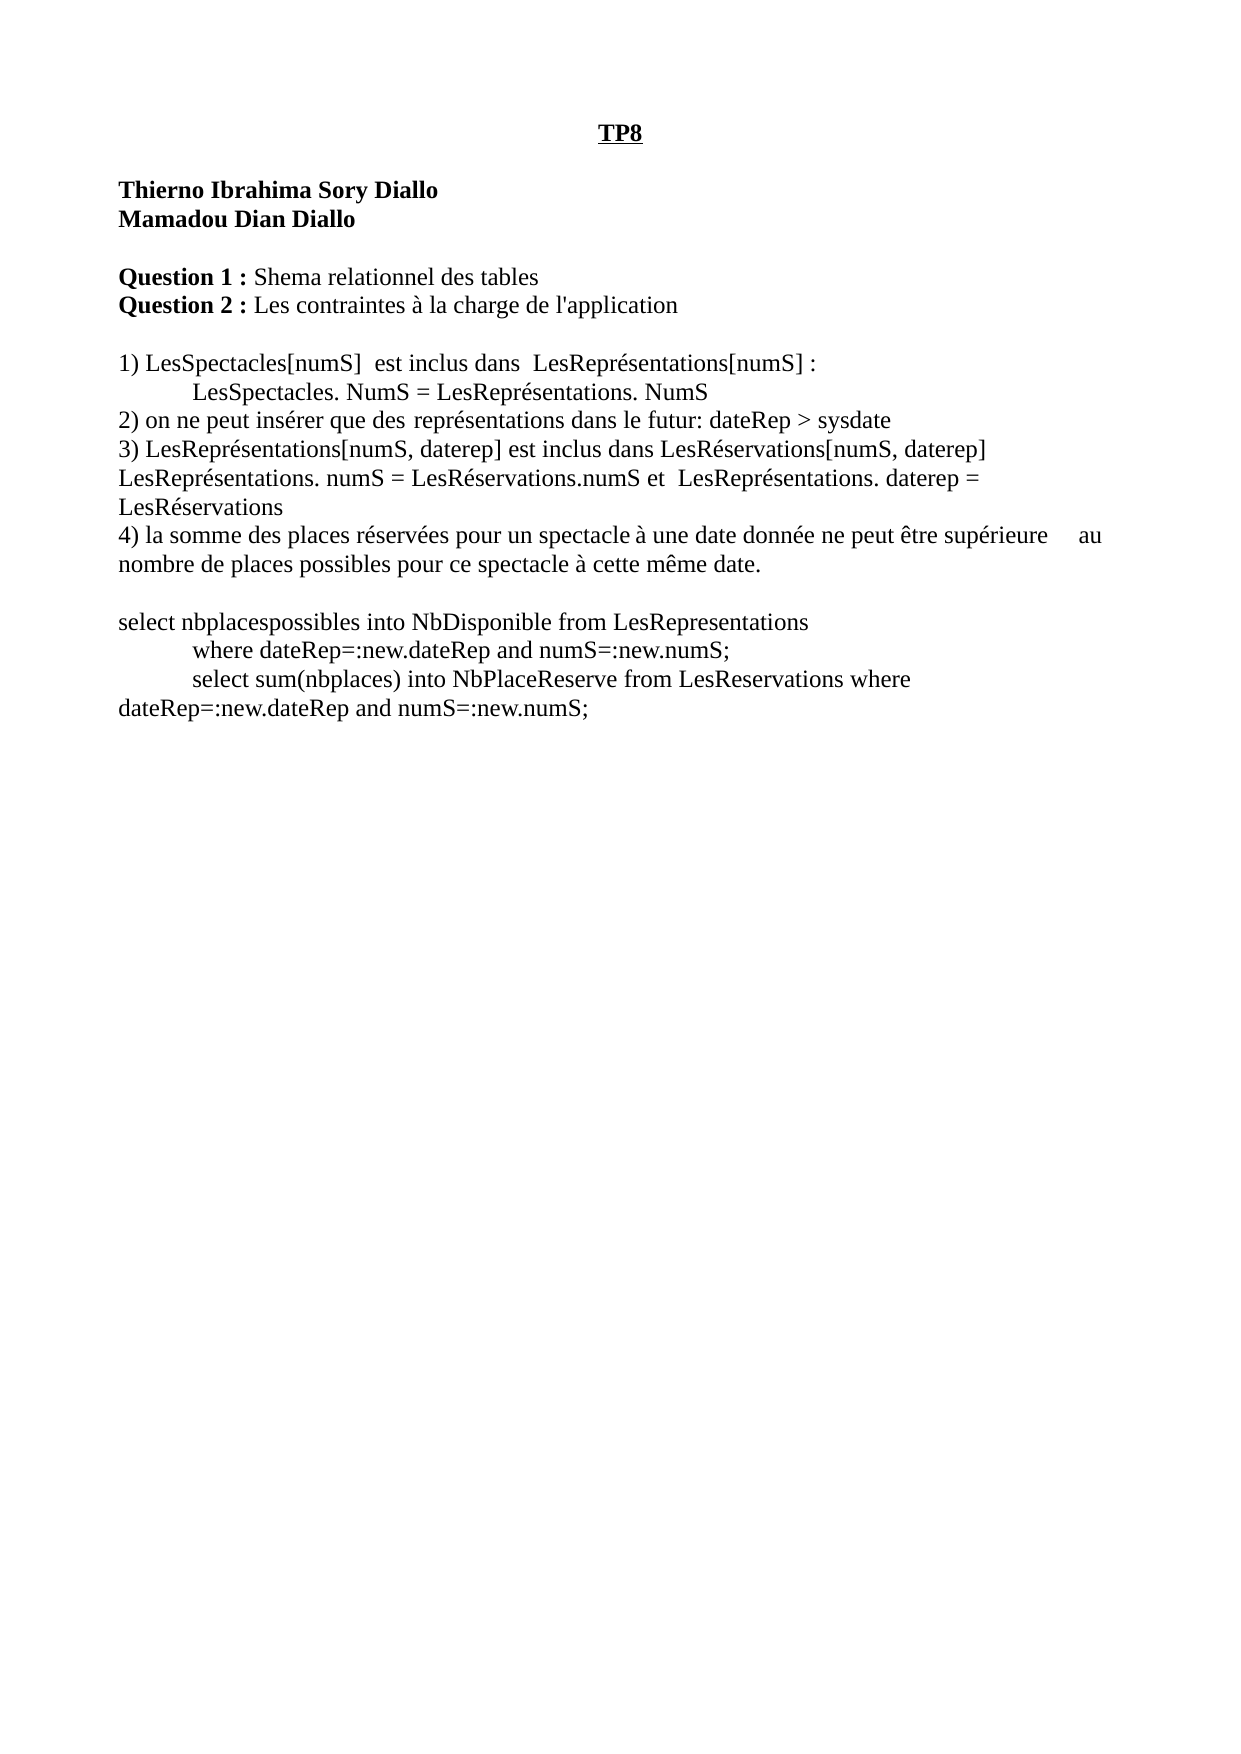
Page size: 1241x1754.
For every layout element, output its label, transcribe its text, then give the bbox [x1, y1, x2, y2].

text Question 2 : Les contraintes à la charge de l'application [118, 291, 1122, 319]
text Question 1 : Shema relationnel des tables [118, 262, 1122, 291]
text 1) LesSpectacles[numS] est inclus dans LesReprésentations[numS] : [118, 348, 1122, 377]
text Mamadou Dian Diallo [118, 204, 1122, 233]
text TP8 [118, 118, 1122, 147]
text 2) on ne peut insérer que des représentations dans le futur: dateRep > sysdate [118, 406, 1122, 434]
text LesSpectacles. NumS = LesReprésentations. NumS [118, 377, 1122, 406]
text Thierno Ibrahima Sory Diallo [118, 176, 1122, 204]
text select nbplacespossibles into NbDisponible from LesRepresentations [118, 607, 1122, 636]
text 4) la somme des places réservées pour un spectacle à une date donnée ne peut être supérieure au nombre de places possibles pour ce spectacle à cette même date. [118, 521, 1122, 578]
text select sum(nbplaces) into NbPlaceReserve from LesReservations where dateRep=:new.dateRep and numS=:new.numS; [118, 664, 1122, 722]
text LesReprésentations. numS = LesRéservations.numS et LesReprésentations. daterep = LesRéservations [118, 463, 1122, 521]
text 3) LesReprésentations[numS, daterep] est inclus dans LesRéservations[numS, daterep] [118, 434, 1122, 463]
text where dateRep=:new.dateRep and numS=:new.numS; [118, 636, 1122, 664]
